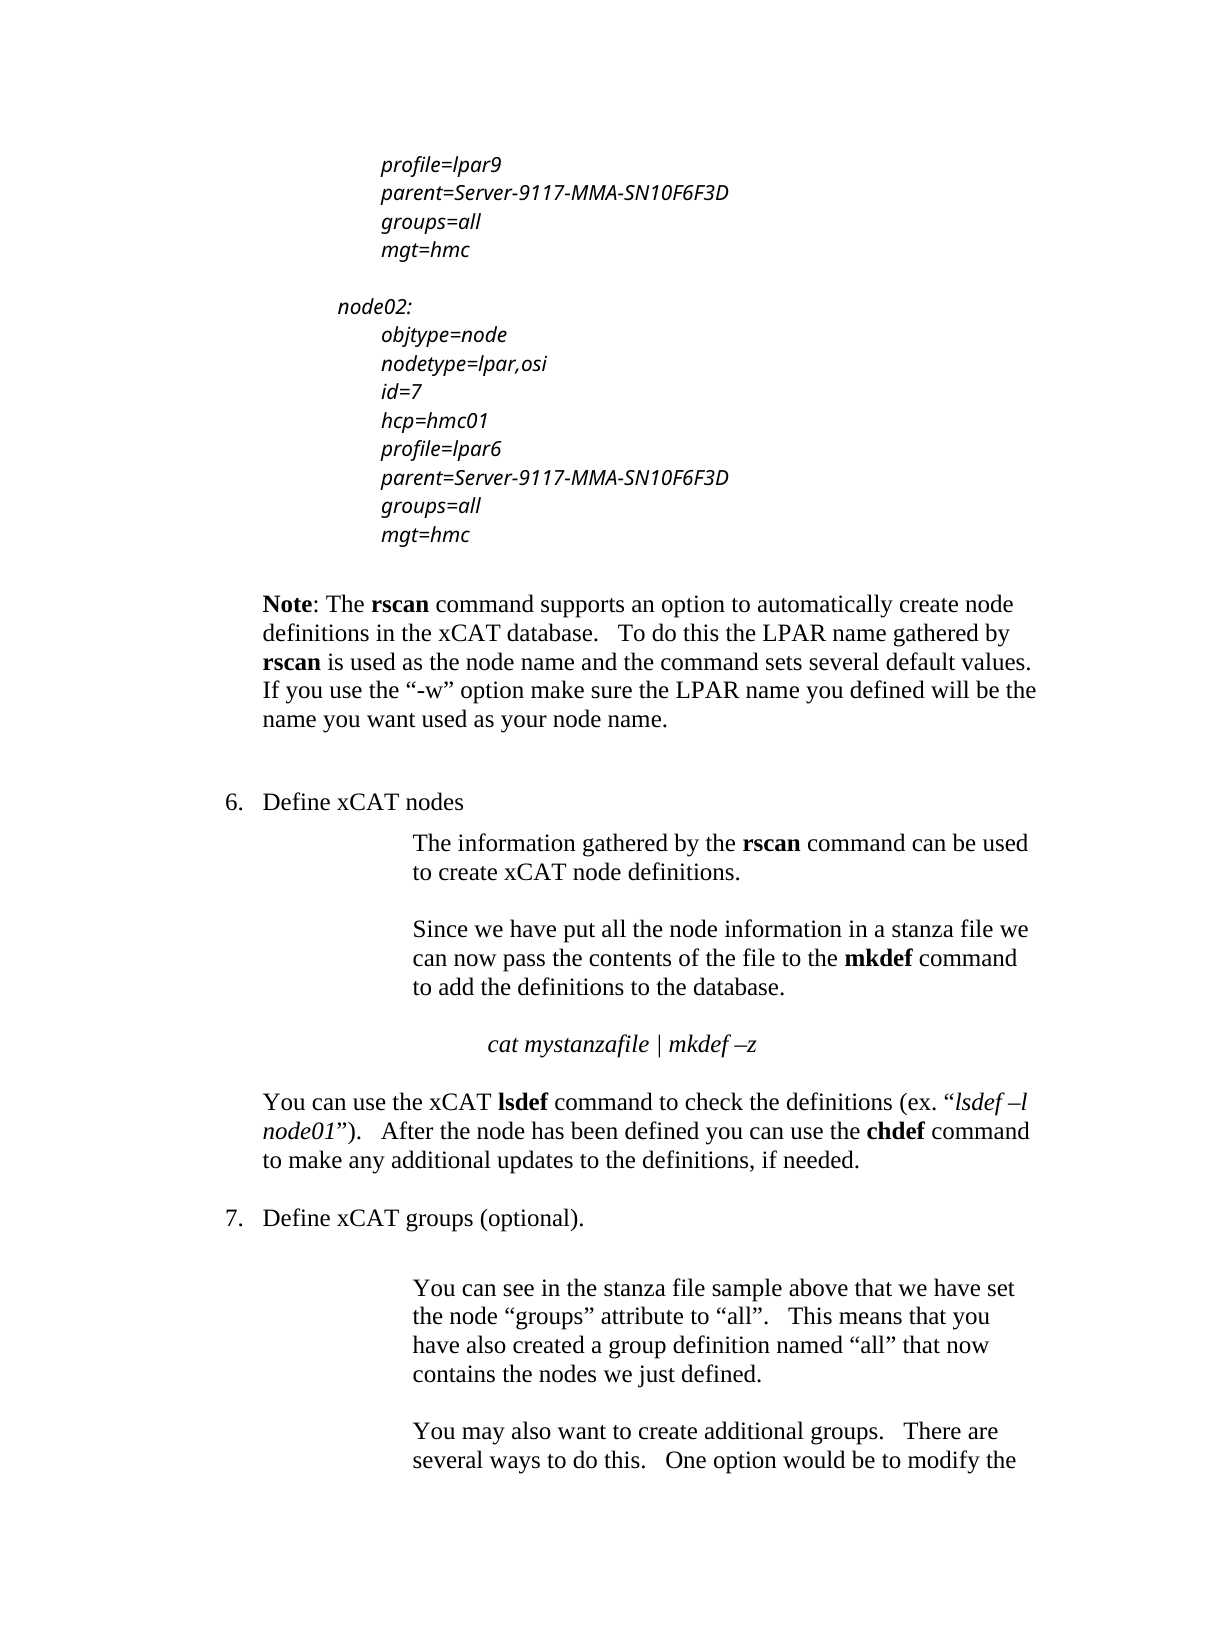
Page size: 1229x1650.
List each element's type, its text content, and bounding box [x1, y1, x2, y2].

text mgt=hmc [337, 520, 1041, 548]
text nodetype=lpar,osi [337, 349, 1041, 377]
text objtype=node [337, 321, 1041, 349]
text profile=lpar6 [337, 434, 1041, 463]
list cat mystanzafile | mkdef –z [375, 1029, 1041, 1058]
text node02: [337, 292, 1041, 321]
list The information gathered by the rscan command can be used to create xCAT node definitions. [375, 828, 1041, 886]
text parent=Server-9117-MMA-SN10F6F3D [337, 463, 1041, 491]
text groups=all [337, 207, 1041, 235]
text mgt=hmc [337, 235, 1041, 264]
list You may also want to create additional groups. There are several ways to do this. One option would be to modify the [375, 1416, 1041, 1474]
list You can see in the stanza file sample above that we have set the node “groups” attribute to “all”. This means that you have also created a group definition named “all” that now contains the nodes we just defined. [375, 1273, 1041, 1388]
text parent=Server-9117-MMA-SN10F6F3D [337, 178, 1041, 207]
text profile=lpar9 [337, 150, 1041, 178]
text hcp=hmc01 [337, 406, 1041, 434]
text id=7 [337, 377, 1041, 406]
list Since we have put all the node information in a stanza file we can now pass the contents of the file to the mkdef command to add the definitions to the database. [375, 914, 1041, 1001]
text groups=all [337, 491, 1041, 520]
list Define xCAT nodes [225, 787, 1041, 816]
text You can use the xCAT lsdef command to check the definitions (ex. “lsdef –l node01”). After the node has been defined you can use the chdef command to make any additional updates to the definitions, if needed. [262, 1087, 1041, 1173]
list Note: The rscan command supports an option to automatically create node definitions in the xCAT database. To do this the LPAR name gathered by rscan is used as the node name and the command sets several default values. If you use the “-w” option make sure the LPAR name you defined will be the name you want used as your node name. [262, 589, 1041, 733]
list Define xCAT groups (optional). [225, 1203, 1041, 1231]
